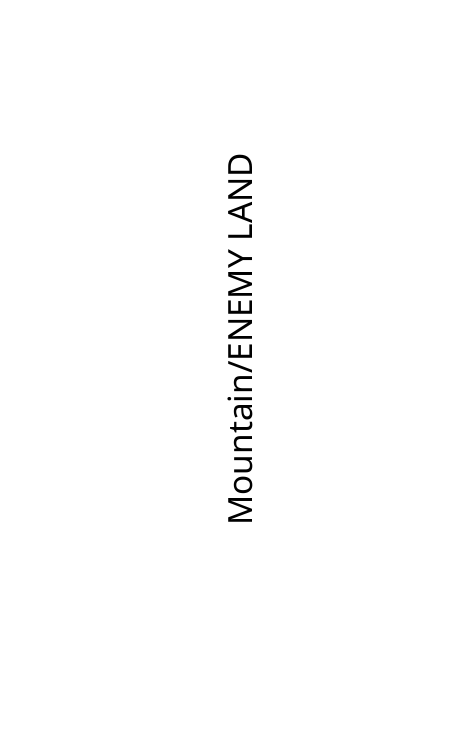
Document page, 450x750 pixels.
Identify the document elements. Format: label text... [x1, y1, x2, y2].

text Mountain/ENEMY LAND [118, 118, 332, 525]
